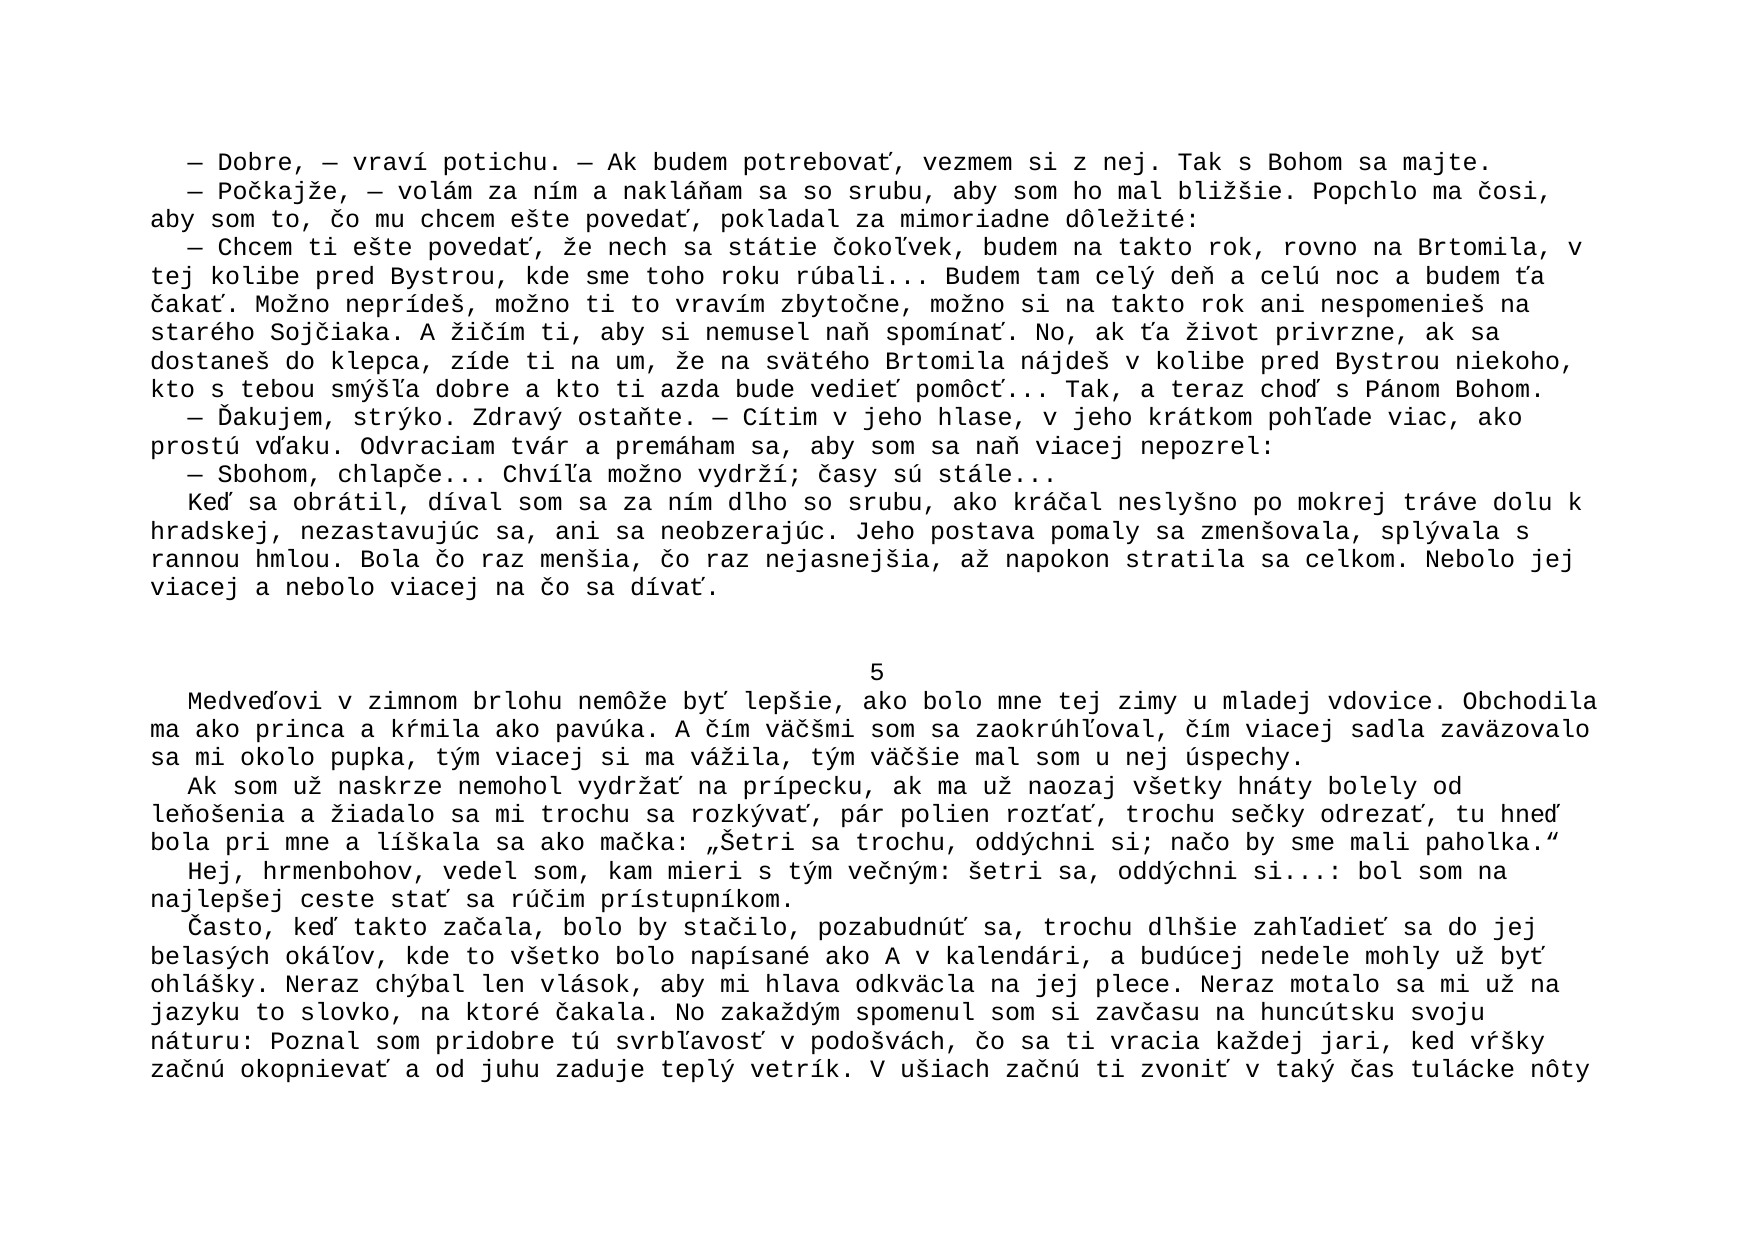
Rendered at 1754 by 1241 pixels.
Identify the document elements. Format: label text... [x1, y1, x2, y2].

text — Chcem ti ešte povedať, že nech sa státie čokoľvek, budem na takto rok, rovno na Brtomila, v tej kolibe pred Bystrou, kde sme toho roku rúbali... Budem tam celý deň a celú noc a budem ťa čakať. Možno neprídeš, možno ti to vravím zbytočne, možno si na takto rok ani nespomenieš na starého Sojčiaka. A žičím ti, aby si nemusel naň spomínať. No, ak ťa život privrzne, ak sa dostaneš do klepca, zíde ti na um, že na svätého Brtomila nájdeš v kolibe pred Bystrou niekoho, kto s tebou smýšľa dobre a kto ti azda bude vedieť pomôcť... Tak, a teraz choď s Pánom Bohom. [150, 235, 1603, 405]
text — Sbohom, chlapče... Chvíľa možno vydrží; časy sú stále... [150, 462, 1603, 490]
text — Dobre, — vraví potichu. — Ak budem potrebovať, vezmem si z nej. Tak s Bohom sa majte. [150, 150, 1603, 178]
text Medveďovi v zimnom brlohu nemôže byť lepšie, ako bolo mne tej zimy u mladej vdovice. Obchodila ma ako princa a kŕmila ako pavúka. A čím väčšmi som sa zaokrúhľoval, čím viacej sadla zaväzovalo sa mi okolo pupka, tým viacej si ma vážila, tým väčšie mal som u nej úspechy. [150, 688, 1603, 773]
text — Počkajže, — volám za ním a nakláňam sa so srubu, aby som ho mal bližšie. Popchlo ma čosi, aby som to, čo mu chcem ešte povedať, pokladal za mimoriadne dôležité: [150, 178, 1603, 235]
text Ak som už naskrze nemohol vydržať na prípecku, ak ma už naozaj všetky hnáty bolely od leňošenia a žiadalo sa mi trochu sa rozkývať, pár polien rozťať, trochu sečky odrezať, tu hneď bola pri mne a líškala sa ako mačka: „Šetri sa trochu, oddýchni si; načo by sme mali paholka.“ [150, 773, 1603, 858]
text Často, keď takto začala, bolo by stačilo, pozabudnúť sa, trochu dlhšie zahľadieť sa do jej belasých okáľov, kde to všetko bolo napísané ako A v kalendári, a budúcej nedele mohly už byť ohlášky. Neraz chýbal len vlások, aby mi hlava odkväcla na jej plece. Neraz motalo sa mi už na jazyku to slovko, na ktoré čakala. No zakaždým spomenul som si zavčasu na huncútsku svoju náturu: Poznal som pridobre tú svrbľavosť v podošvách, čo sa ti vracia každej jari, ked vŕšky začnú okopnievať a od juhu zaduje teplý vetrík. V ušiach začnú ti zvoniť v taký čas tulácke nôty [150, 915, 1603, 1085]
text Hej, hrmenbohov, vedel som, kam mieri s tým večným: šetri sa, oddýchni si...: bol som na najlepšej ceste stať sa rúčim prístupníkom. [150, 858, 1603, 915]
text Keď sa obrátil, díval som sa za ním dlho so srubu, ako kráčal neslyšno po mokrej tráve dolu k hradskej, nezastavujúc sa, ani sa neobzerajúc. Jeho postava pomaly sa zmenšovala, splývala s rannou hmlou. Bola čo raz menšia, čo raz nejasnejšia, až napokon stratila sa celkom. Nebolo jej viacej a nebolo viacej na čo sa dívať. [150, 490, 1603, 603]
text — Ďakujem, strýko. Zdravý ostaňte. — Cítim v jeho hlase, v jeho krátkom pohľade viac, ako prostú vďaku. Odvraciam tvár a premáham sa, aby som sa naň viacej nepozrel: [150, 405, 1603, 462]
text 5 [150, 660, 1603, 688]
